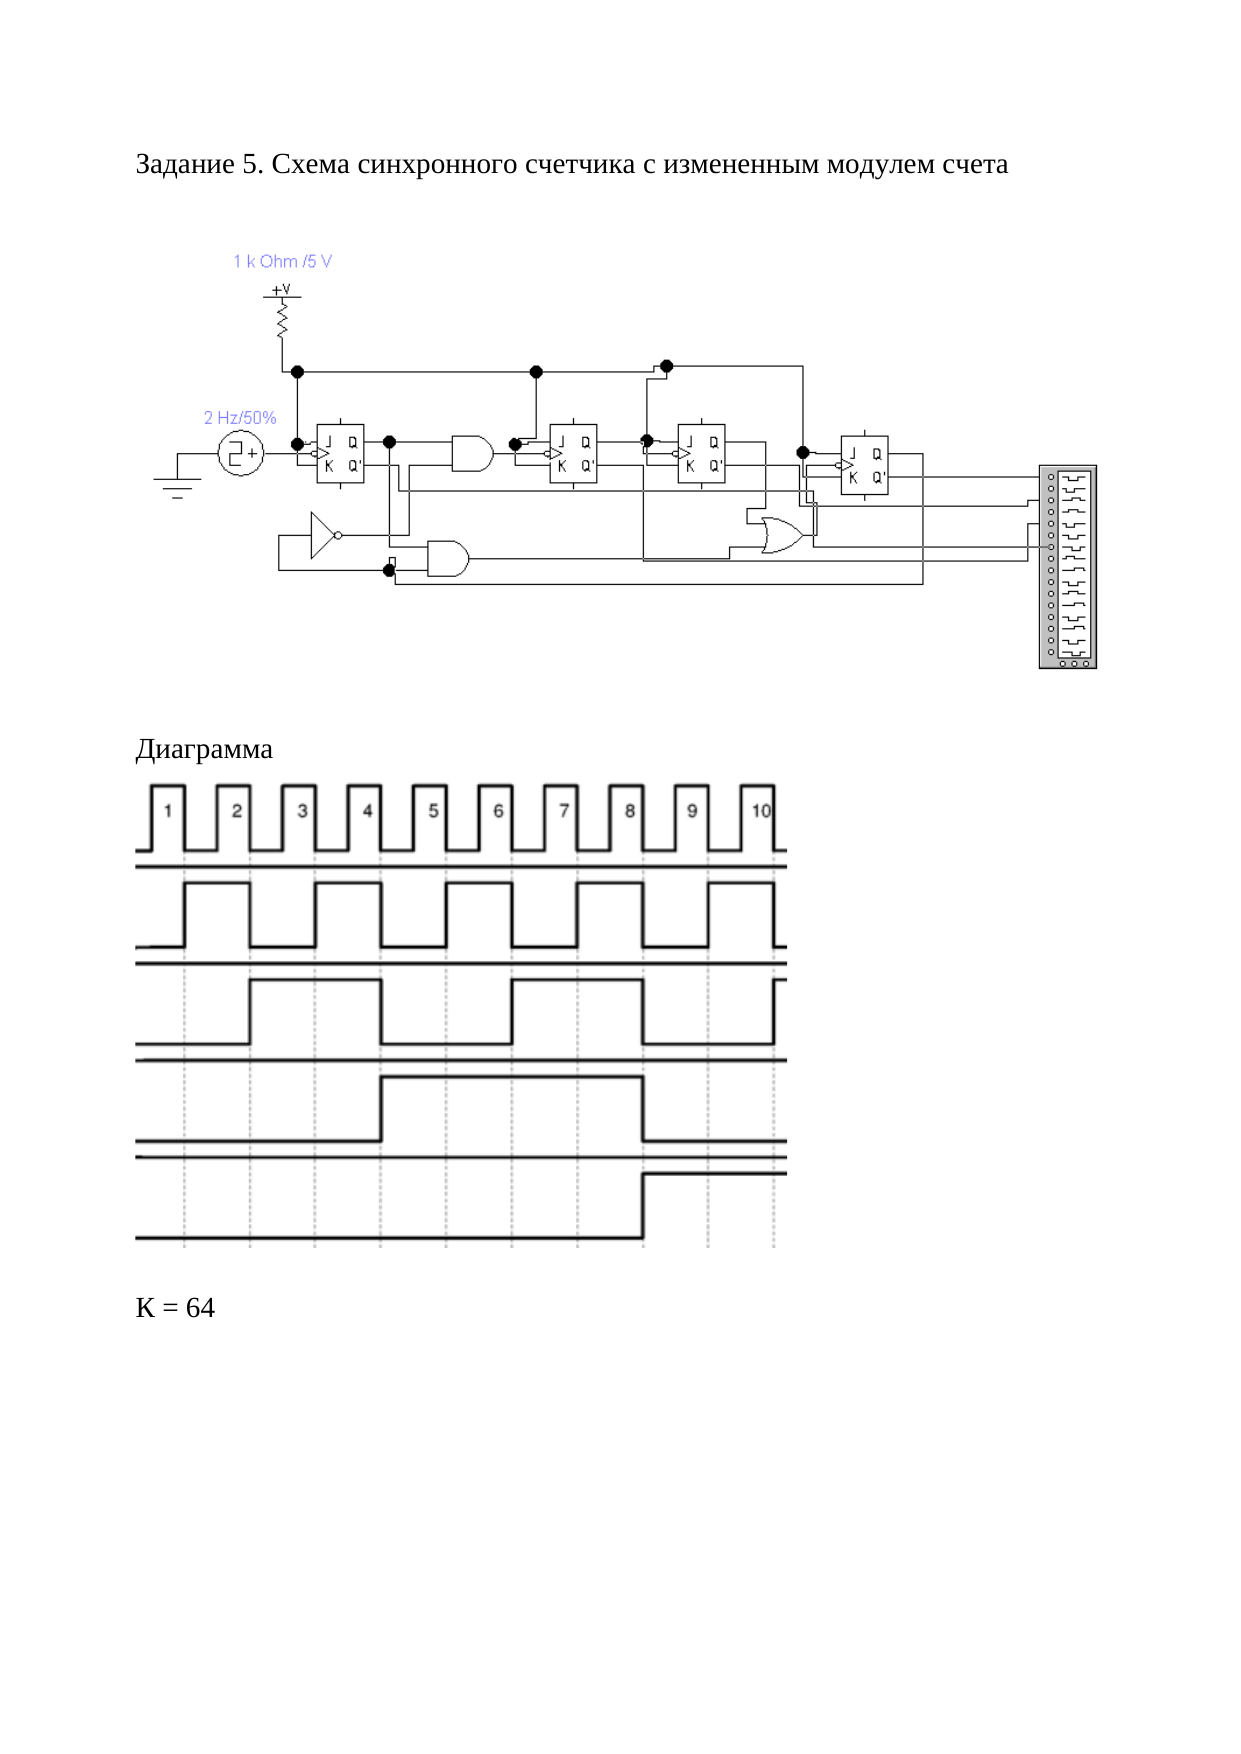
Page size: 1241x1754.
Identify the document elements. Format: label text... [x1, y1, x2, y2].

picture [135, 222, 1110, 689]
text Задание 5. Схема синхронного счетчика с измененным модулем счета [135, 146, 1093, 179]
text Диаграмма [135, 731, 1093, 764]
text К = 64 [135, 1290, 1093, 1323]
picture [135, 769, 788, 1248]
